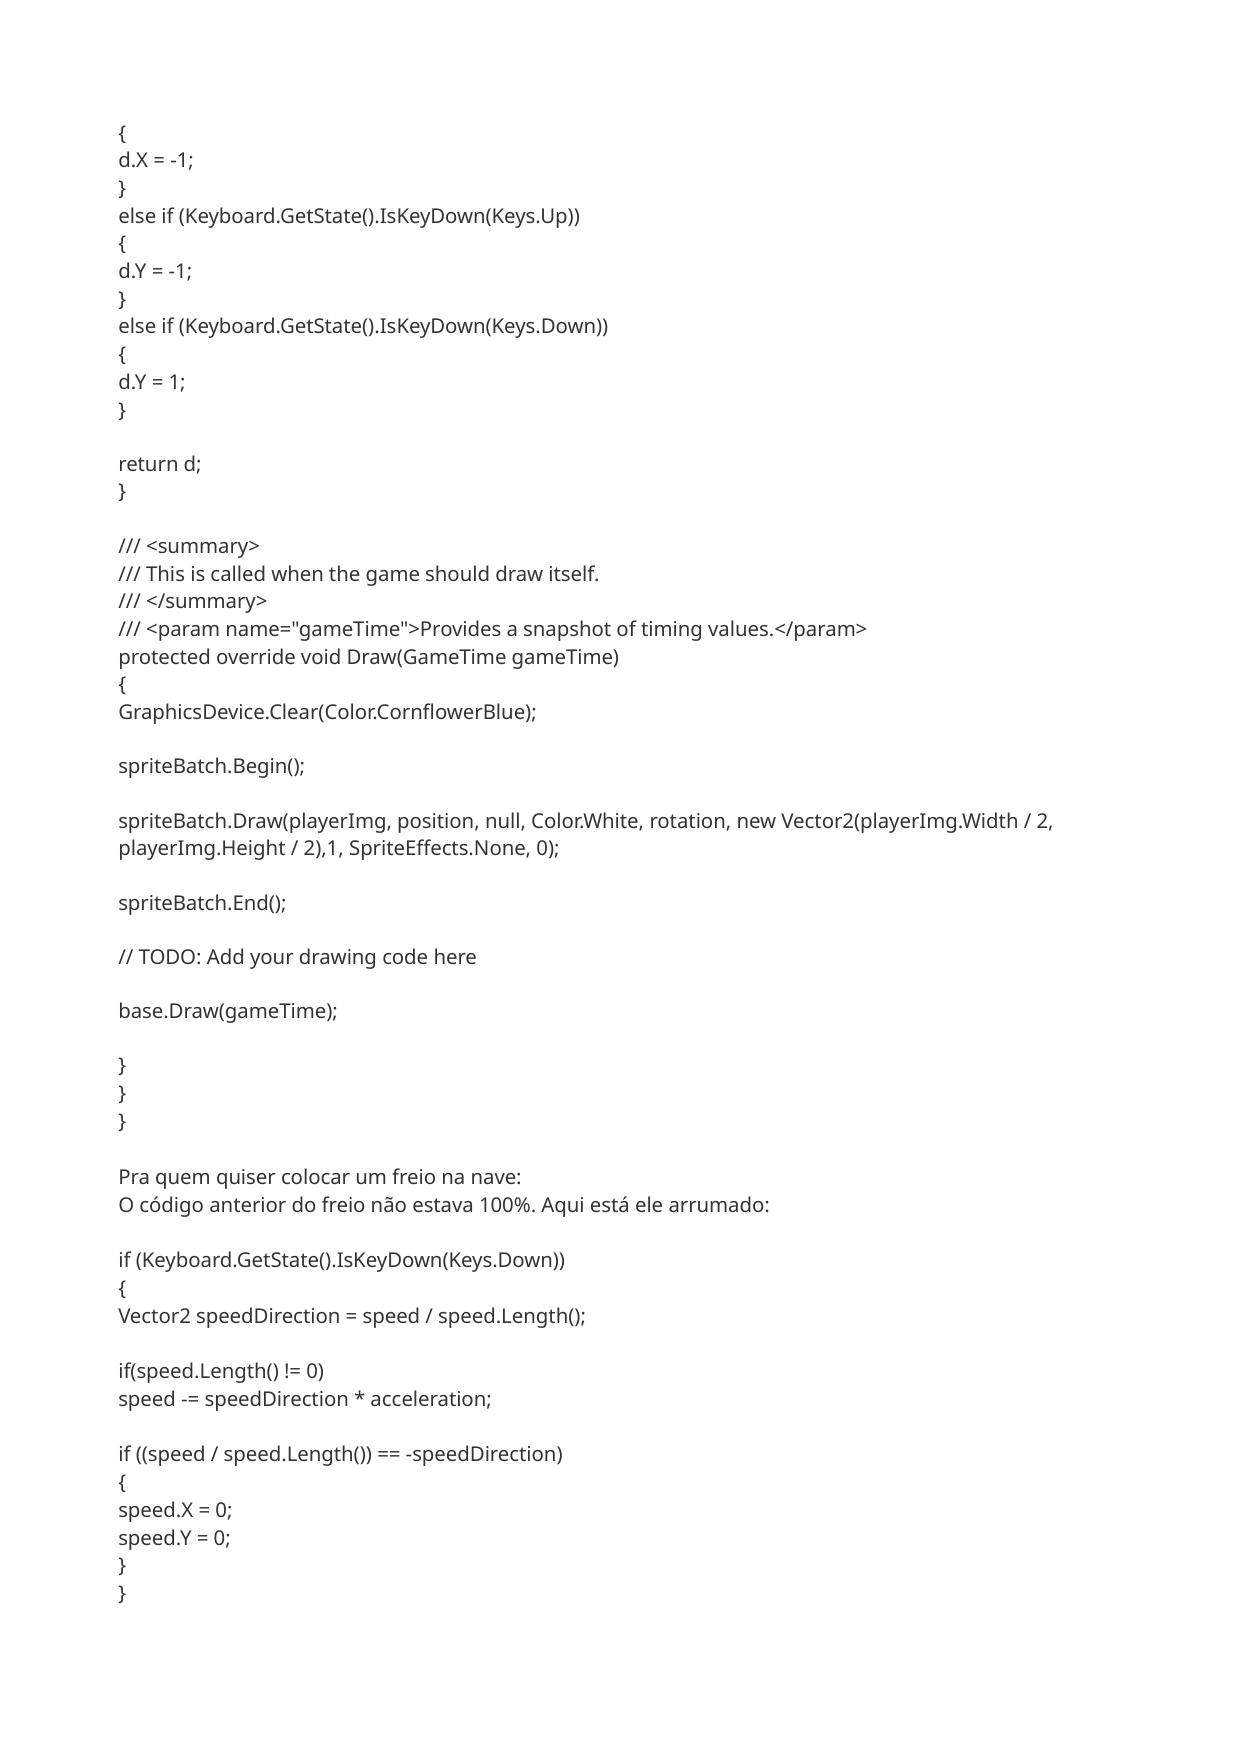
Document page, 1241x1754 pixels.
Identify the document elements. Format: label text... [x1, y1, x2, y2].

text if(speed.Length() != 0) speed -= speedDirection * acceleration; if ((speed / speed.Length()) == -speedDirection) { speed.X = 0; speed.Y = 0; } } [118, 1329, 1122, 1606]
text { d.X = -1; } else if (Keyboard.GetState().IsKeyDown(Keys.Up)) { d.Y = -1; } else if (Keyboard.GetState().IsKeyDown(Keys.Down)) { d.Y = 1; } return d; } /// <summary> /// This is called when the game should draw itself. /// </summary> /// <param name="gameTime">Provides a snapshot of timing values.</param> protected override void Draw(GameTime gameTime) { GraphicsDevice.Clear(Color.CornflowerBlue); spriteBatch.Begin(); spriteBatch.Draw(playerImg, position, null, Color.White, rotation, new Vector2(playerImg.Width / 2, playerImg.Height / 2),1, SpriteEffects.None, 0); spriteBatch.End(); // TODO: Add your drawing code here base.Draw(gameTime); } } } [118, 118, 1122, 1134]
text Pra quem quiser colocar um freio na nave: O código anterior do freio não estava 100%. Aqui está ele arrumado: if (Keyboard.GetState().IsKeyDown(Keys.Down)) { Vector2 speedDirection = speed / speed.Length(); [118, 1163, 1122, 1329]
